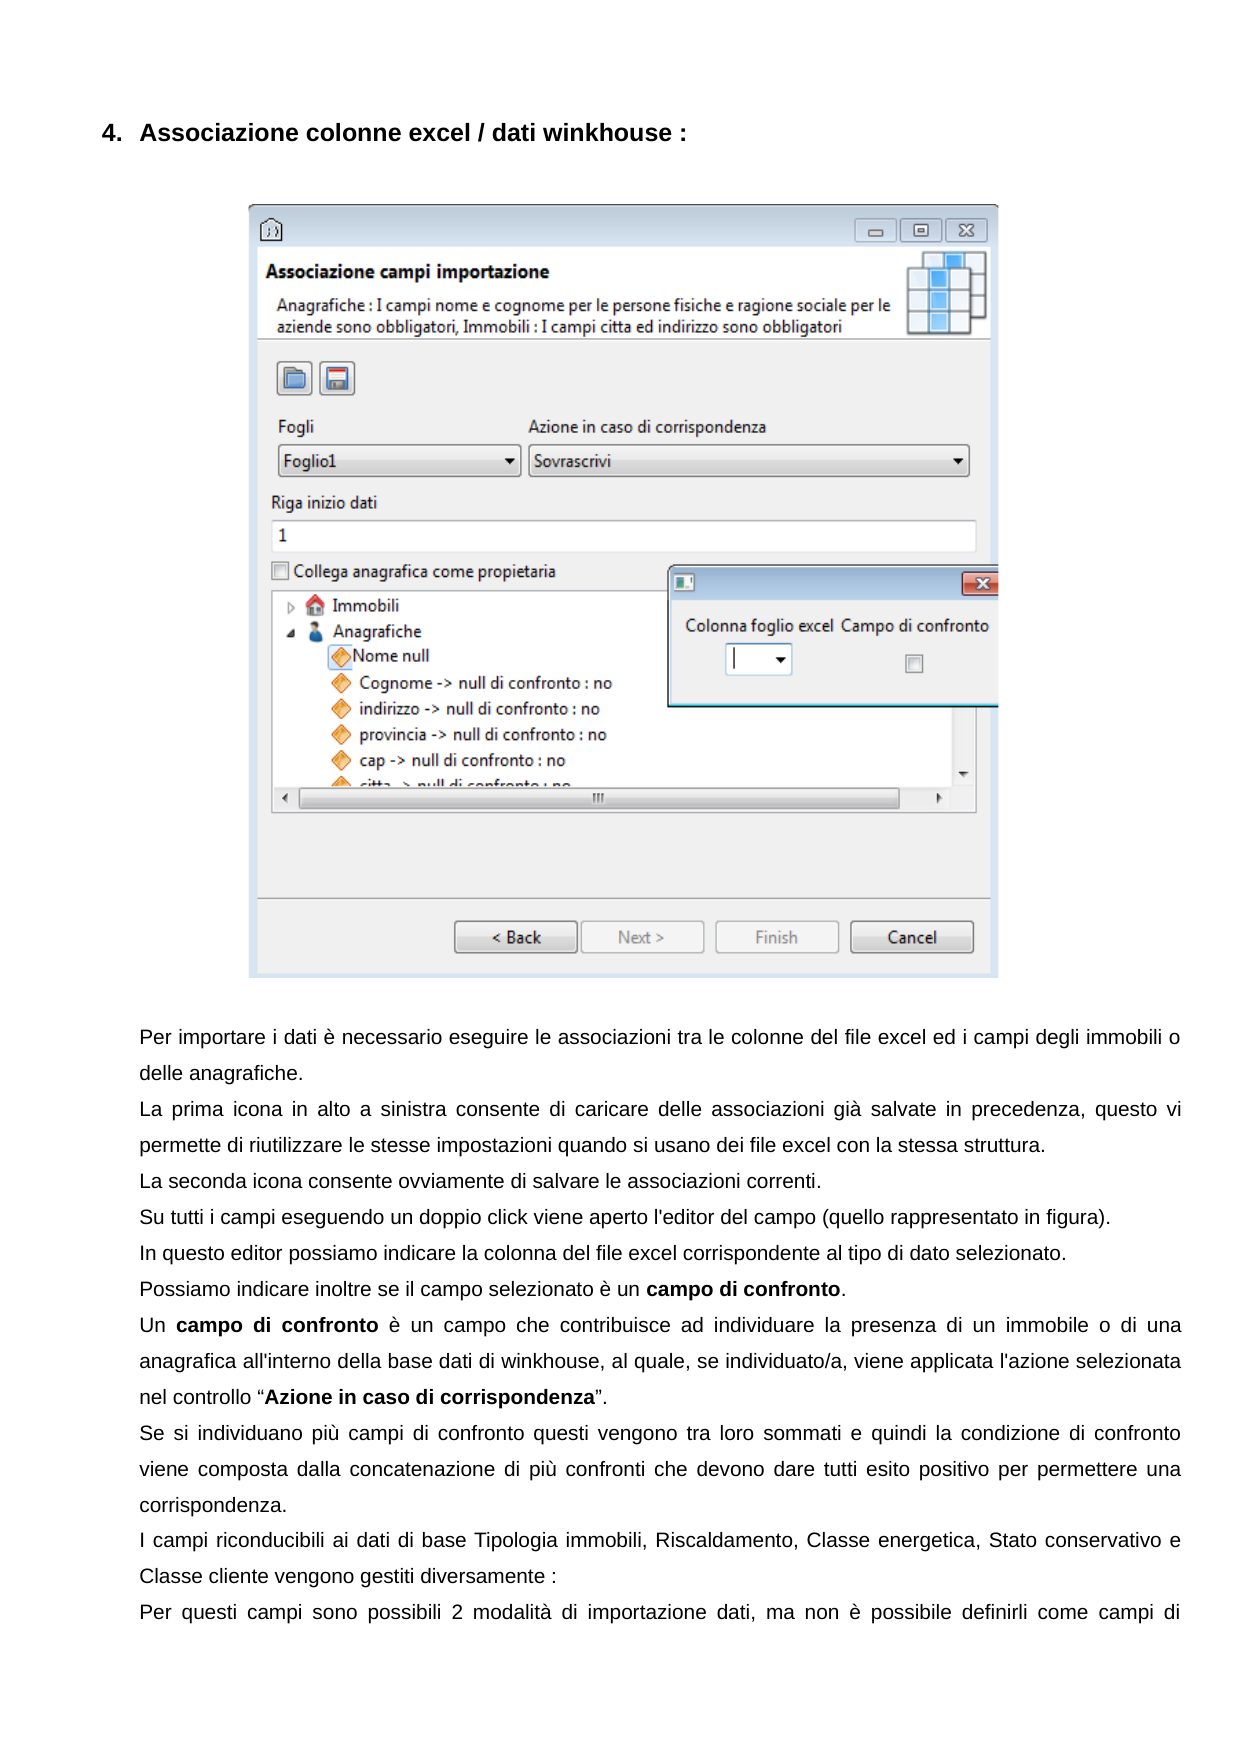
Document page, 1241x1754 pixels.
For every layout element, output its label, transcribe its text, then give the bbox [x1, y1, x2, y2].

list Se si individuano più campi di confronto questi vengono tra loro sommati e quindi la condizione di confronto viene composta dalla concatenazione di più confronti che devono dare tutti esito positivo per permettere una corrispondenza. [102, 1421, 1183, 1516]
list I campi riconducibili ai dati di base Tipologia immobili, Riscaldamento, Classe energetica, Stato conservativo e Classe cliente vengono gestiti diversamente : [102, 1528, 1183, 1588]
list Per importare i dati è necessario eseguire le associazioni tra le colonne del file excel ed i campi degli immobili o delle anagrafiche. [102, 1025, 1183, 1085]
list La prima icona in alto a sinistra consente di caricare delle associazioni già salvate in precedenza, questo vi permette di riutilizzare le stesse impostazioni quando si usano dei file excel con la stessa struttura. [102, 1097, 1183, 1157]
list Possiamo indicare inoltre se il campo selezionato è un campo di confronto. [102, 1277, 1183, 1301]
list La seconda icona consente ovviamente di salvare le associazioni correnti. [102, 1169, 1183, 1193]
list In questo editor possiamo indicare la colonna del file excel corrispondente al tipo di dato selezionato. [102, 1241, 1183, 1265]
list Un campo di confronto è un campo che contribuisce ad individuare la presenza di un immobile o di una anagrafica all'interno della base dati di winkhouse, al quale, se individuato/a, viene applicata l'azione selezionata nel controllo “Azione in caso di corrispondenza”. [102, 1313, 1183, 1408]
list Per questi campi sono possibili 2 modalità di importazione dati, ma non è possibile definirli come campi di [102, 1600, 1183, 1624]
list Associazione colonne excel / dati winkhouse : [102, 118, 1183, 147]
list Su tutti i campi eseguendo un doppio click viene aperto l'editor del campo (quello rappresentato in figura). [102, 1205, 1183, 1229]
picture [248, 204, 999, 978]
